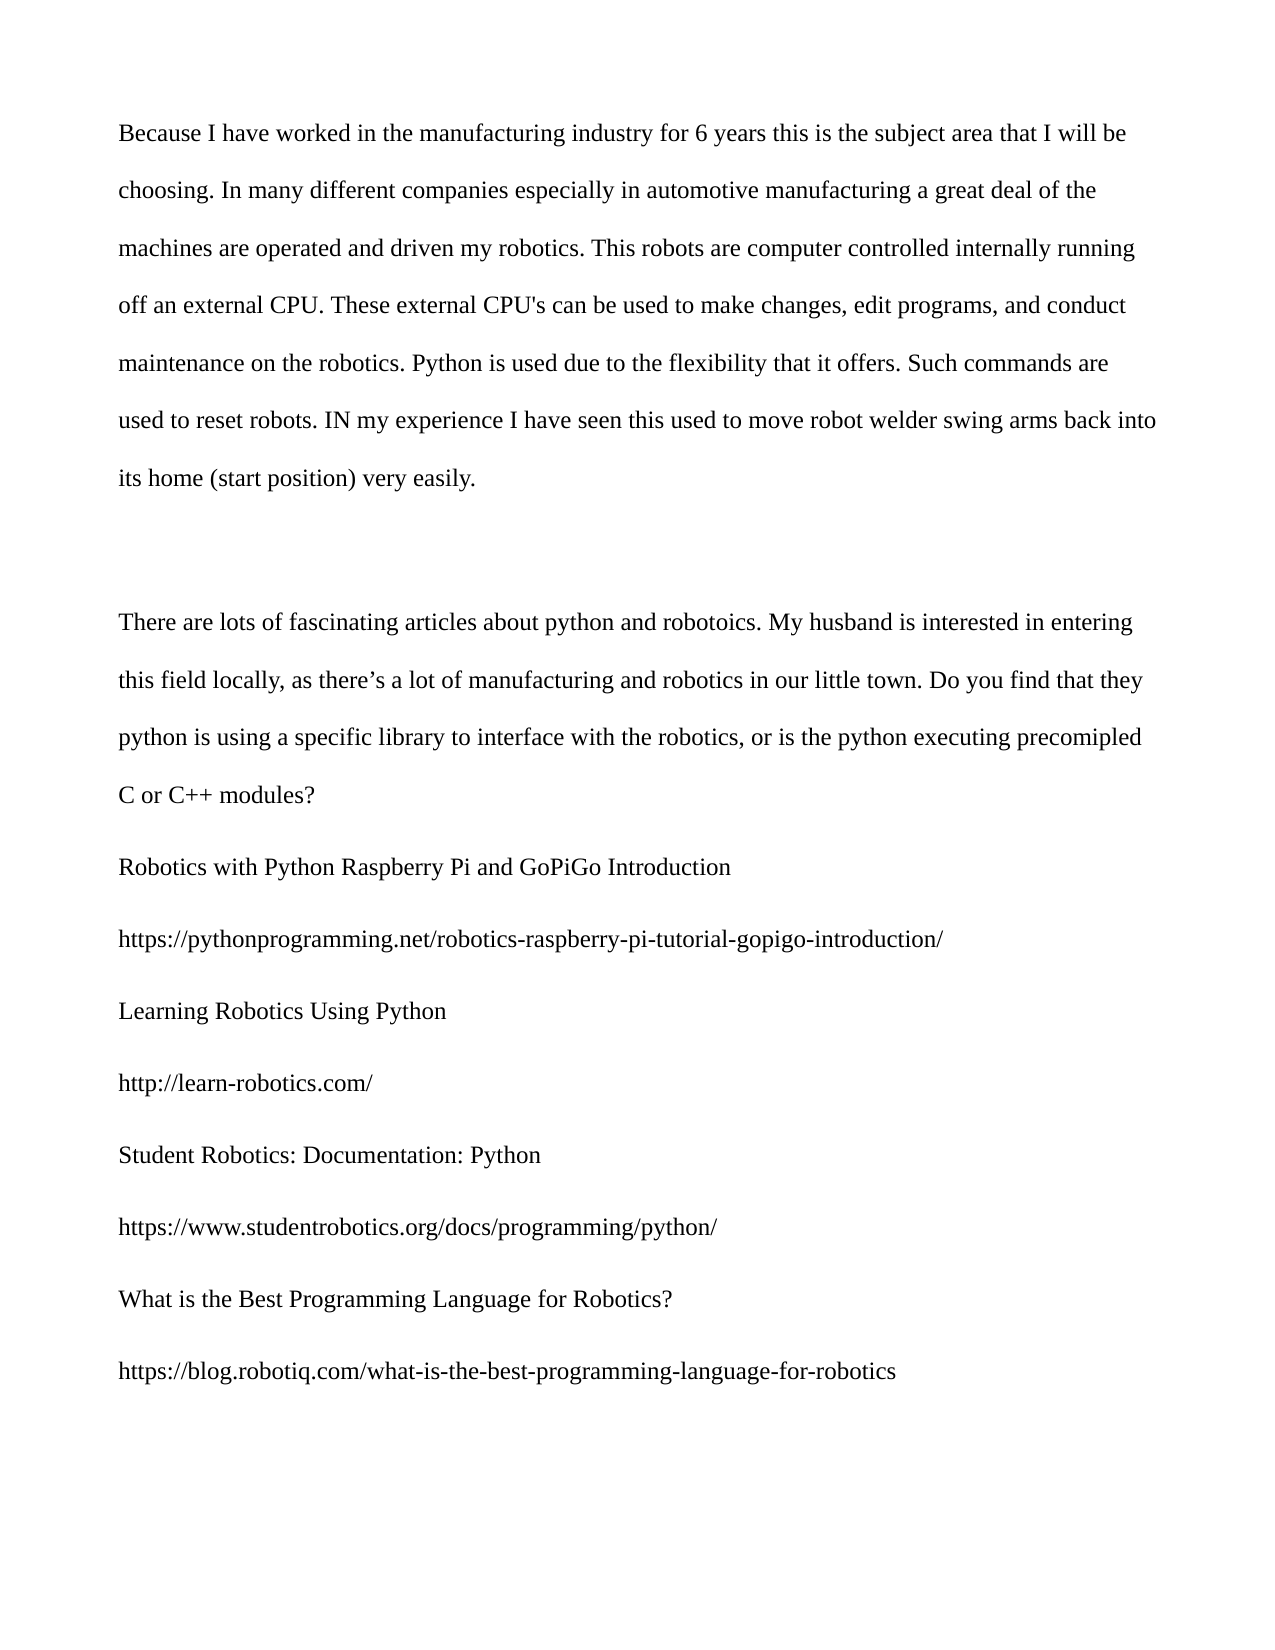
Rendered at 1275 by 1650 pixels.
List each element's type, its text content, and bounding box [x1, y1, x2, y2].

text There are lots of fascinating articles about python and robotoics. My husband is interested in entering this field locally, as there’s a lot of manufacturing and robotics in our little town. Do you find that they python is using a specific library to interface with the robotics, or is the python executing precomipled C or C++ modules? [118, 607, 1157, 808]
text What is the Best Programming Language for Robotics? [118, 1284, 1157, 1313]
text Learning Robotics Using Python [118, 996, 1157, 1025]
text http://learn-robotics.com/ [118, 1068, 1157, 1097]
text Student Robotics: Documentation: Python [118, 1140, 1157, 1169]
text https://blog.robotiq.com/what-is-the-best-programming-language-for-robotics [118, 1356, 1157, 1385]
text https://pythonprogramming.net/robotics-raspberry-pi-tutorial-gopigo-introduction/ [118, 924, 1157, 953]
text https://www.studentrobotics.org/docs/programming/python/ [118, 1212, 1157, 1241]
text Because I have worked in the manufacturing industry for 6 years this is the subject area that I will be choosing. In many different companies especially in automotive manufacturing a great deal of the machines are operated and driven my robotics. This robots are computer controlled internally running off an external CPU. These external CPU's can be used to make changes, edit programs, and conduct maintenance on the robotics. Python is used due to the flexibility that it offers. Such commands are used to reset robots. IN my experience I have seen this used to move robot welder swing arms back into its home (start position) very easily. [118, 118, 1157, 492]
text Robotics with Python Raspberry Pi and GoPiGo Introduction [118, 852, 1157, 881]
